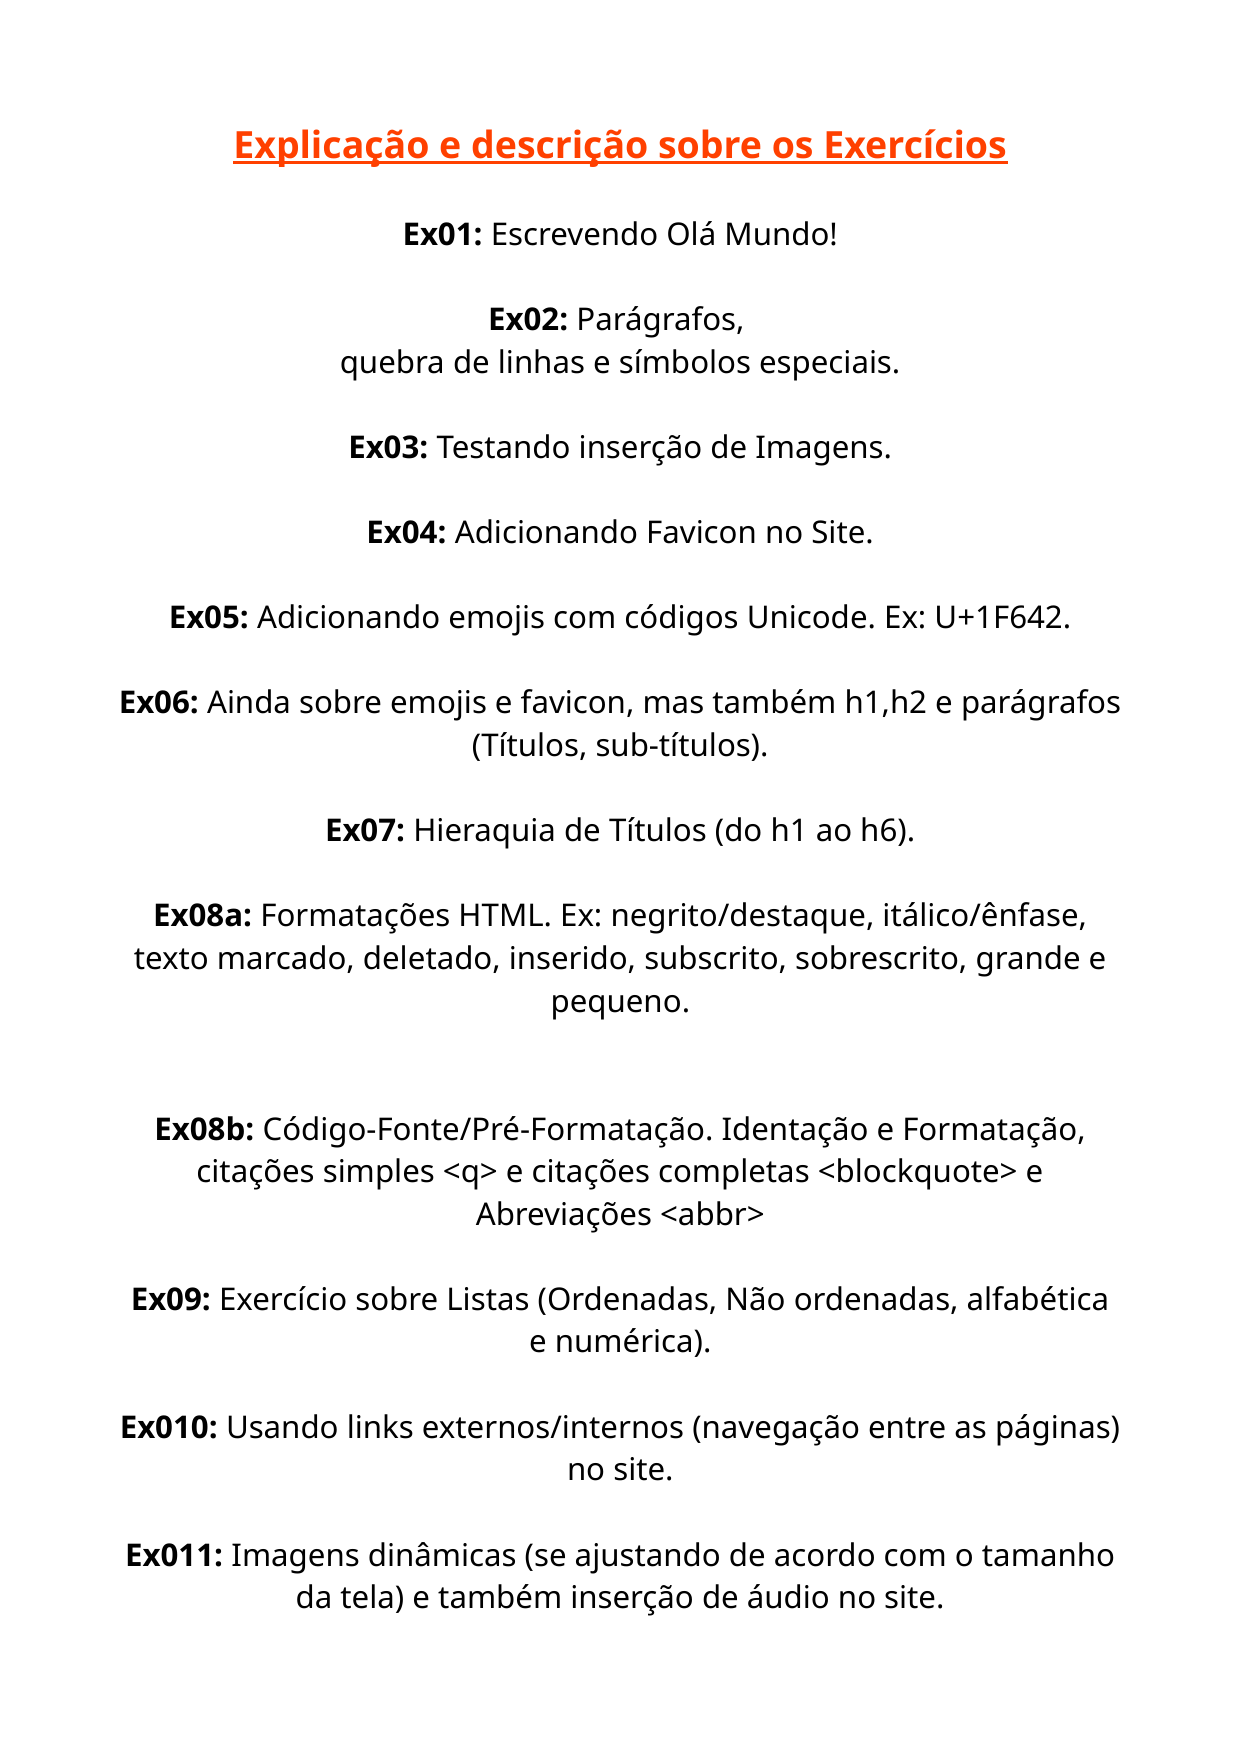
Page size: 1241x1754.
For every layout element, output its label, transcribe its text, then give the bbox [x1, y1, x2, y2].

text Ex06: Ainda sobre emojis e favicon, mas também h1,h2 e parágrafos (Títulos, sub-títulos). [118, 680, 1122, 766]
text Ex05: Adicionando emojis com códigos Unicode. Ex: U+1F642. [118, 595, 1122, 638]
text Ex07: Hieraquia de Títulos (do h1 ao h6). [118, 808, 1122, 851]
text Ex04: Adicionando Favicon no Site. [118, 510, 1122, 553]
text Ex09: Exercício sobre Listas (Ordenadas, Não ordenadas, alfabética e numérica). [118, 1277, 1122, 1362]
text Ex03: Testando inserção de Imagens. [118, 425, 1122, 467]
text Ex08b: Código-Fonte/Pré-Formatação. Identação e Formatação, citações simples <q> e citações completas <blockquote> e Abreviações <abbr> [118, 1106, 1122, 1234]
text Ex010: Usando links externos/internos (navegação entre as páginas) no site. [118, 1405, 1122, 1490]
text Ex01: Escrevendo Olá Mundo! [118, 212, 1122, 254]
text quebra de linhas e símbolos especiais. [118, 339, 1122, 382]
text Ex02: Parágrafos, [118, 297, 1122, 339]
text Explicação e descrição sobre os Exercícios [118, 118, 1122, 169]
text Ex08a: Formatações HTML. Ex: negrito/destaque, itálico/ênfase, texto marcado, deletado, inserido, subscrito, sobrescrito, grande e pequeno. [118, 893, 1122, 1021]
text Ex011: Imagens dinâmicas (se ajustando de acordo com o tamanho da tela) e também inserção de áudio no site. [118, 1532, 1122, 1618]
